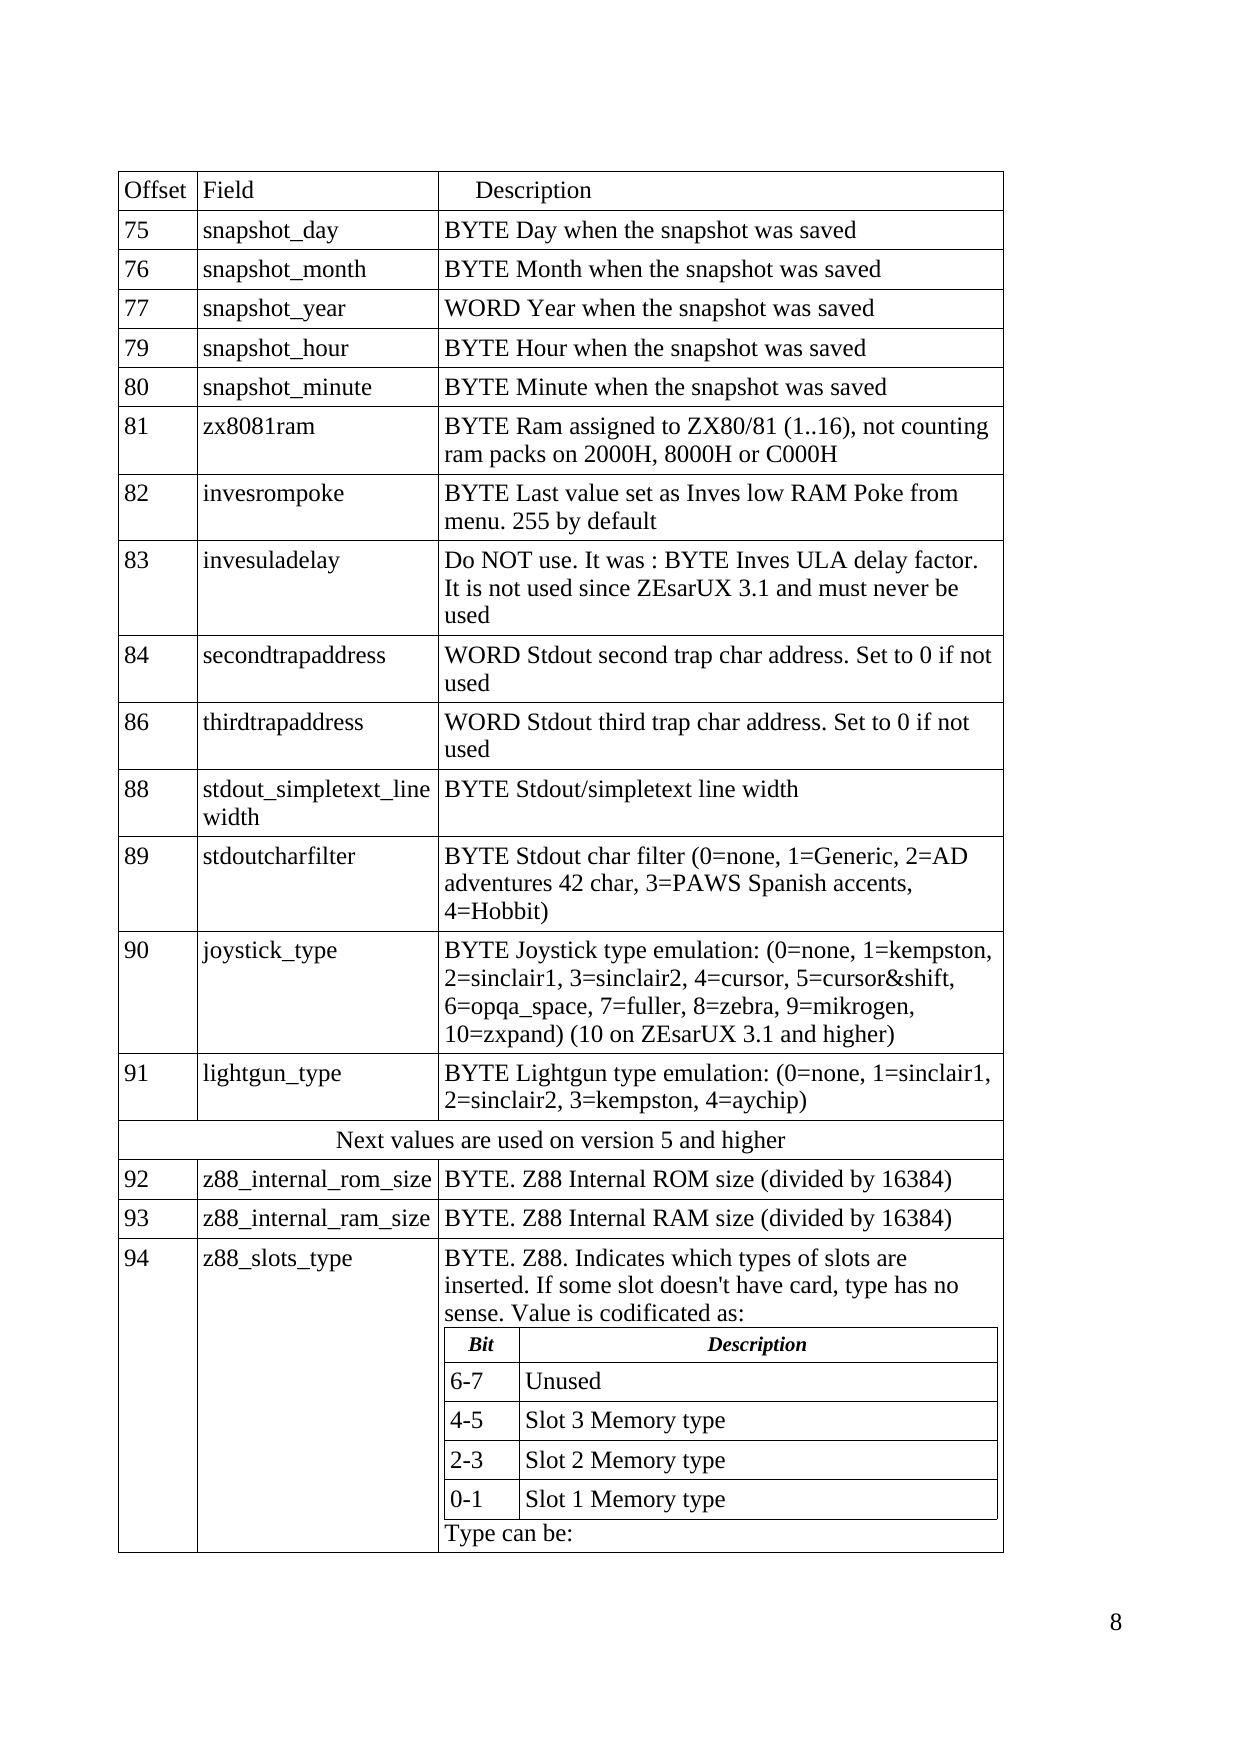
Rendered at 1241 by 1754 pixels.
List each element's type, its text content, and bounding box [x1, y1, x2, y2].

table_cell Do NOT use. It was : BYTE Inves ULA delay factor. It is not used since ZEsarUX 3.1 and must never be used [439, 541, 1003, 635]
table_cell stdout_simpletext_linewidth [198, 770, 438, 836]
table_cell Slot 1 Memory type [520, 1480, 997, 1519]
table_cell snapshot_day [198, 211, 438, 249]
table_cell z88_internal_ram_size [198, 1200, 438, 1238]
table_cell zx8081ram [198, 407, 438, 473]
table_cell 91 [119, 1054, 197, 1120]
table_cell 86 [119, 703, 197, 769]
table_cell 82 [119, 475, 197, 540]
table_cell 76 [119, 250, 197, 289]
table_cell 77 [119, 290, 197, 328]
table_cell BYTE Joystick type emulation: (0=none, 1=kempston, 2=sinclair1, 3=sinclair2, 4=cursor, 5=cursor&shift, 6=opqa_space, 7=fuller, 8=zebra, 9=mikrogen, 10=zxpand) (10 on ZEsarUX 3.1 and higher) [439, 932, 1003, 1053]
table_cell 90 [119, 932, 197, 1053]
table_cell Slot 3 Memory type [520, 1402, 997, 1440]
table_cell 92 [119, 1160, 197, 1199]
table_cell BYTE. Z88 Internal RAM size (divided by 16384) [439, 1200, 1003, 1238]
table_cell 0-1 [445, 1480, 519, 1519]
table_cell thirdtrapaddress [198, 703, 438, 769]
table_cell 89 [119, 837, 197, 931]
table_cell Unused [520, 1363, 997, 1401]
table_cell BYTE Lightgun type emulation: (0=none, 1=sinclair1, 2=sinclair2, 3=kempston, 4=aychip) [439, 1054, 1003, 1120]
table_cell BYTE Minute when the snapshot was saved [439, 368, 1003, 406]
table_cell 79 [119, 329, 197, 367]
table_cell z88_internal_rom_size [198, 1160, 438, 1199]
table_cell 75 [119, 211, 197, 249]
table_cell BYTE. Z88 Internal ROM size (divided by 16384) [439, 1160, 1003, 1199]
table_cell snapshot_minute [198, 368, 438, 406]
table_cell WORD Stdout third trap char address. Set to 0 if not used [439, 703, 1003, 769]
table_cell BYTE Month when the snapshot was saved [439, 250, 1003, 289]
table_cell invesrompoke [198, 475, 438, 540]
table_cell secondtrapaddress [198, 636, 438, 702]
table_cell invesuladelay [198, 541, 438, 635]
table_cell stdoutcharfilter [198, 837, 438, 931]
table_cell z88_slots_type [198, 1239, 438, 1552]
table_cell 6-7 [445, 1363, 519, 1401]
table_cell lightgun_type [198, 1054, 438, 1120]
table_cell 83 [119, 541, 197, 635]
table_cell 80 [119, 368, 197, 406]
table_header Offset [119, 172, 197, 210]
table_cell BYTE Ram assigned to ZX80/81 (1..16), not counting ram packs on 2000H, 8000H or C000H [439, 407, 1003, 473]
table_cell 2-3 [445, 1441, 519, 1479]
table_cell 4-5 [445, 1402, 519, 1440]
table_header Description [439, 172, 1003, 210]
table_cell BYTE. Z88. Indicates which types of slots are inserted. If some slot doesn't have card, type has no sense. Value is codificated as: Type can be: [439, 1239, 1003, 1552]
table_cell BYTE Day when the snapshot was saved [439, 211, 1003, 249]
table_cell 94 [119, 1239, 197, 1552]
table_cell WORD Year when the snapshot was saved [439, 290, 1003, 328]
table_header Bit [445, 1328, 519, 1362]
table_cell 84 [119, 636, 197, 702]
table_cell BYTE Last value set as Inves low RAM Poke from menu. 255 by default [439, 475, 1003, 540]
table_cell BYTE Hour when the snapshot was saved [439, 329, 1003, 367]
table_cell WORD Stdout second trap char address. Set to 0 if not used [439, 636, 1003, 702]
table_cell BYTE Stdout/simpletext line width [439, 770, 1003, 836]
table_cell 88 [119, 770, 197, 836]
table_cell snapshot_year [198, 290, 438, 328]
table_cell Slot 2 Memory type [520, 1441, 997, 1479]
table_header Description [520, 1328, 997, 1362]
table_header Field [198, 172, 438, 210]
table_cell Next values are used on version 5 and higher [119, 1121, 1003, 1159]
table_cell joystick_type [198, 932, 438, 1053]
table_cell snapshot_hour [198, 329, 438, 367]
table_cell 93 [119, 1200, 197, 1238]
table_cell 81 [119, 407, 197, 473]
table_cell snapshot_month [198, 250, 438, 289]
table_cell BYTE Stdout char filter (0=none, 1=Generic, 2=AD adventures 42 char, 3=PAWS Spanish accents, 4=Hobbit) [439, 837, 1003, 931]
